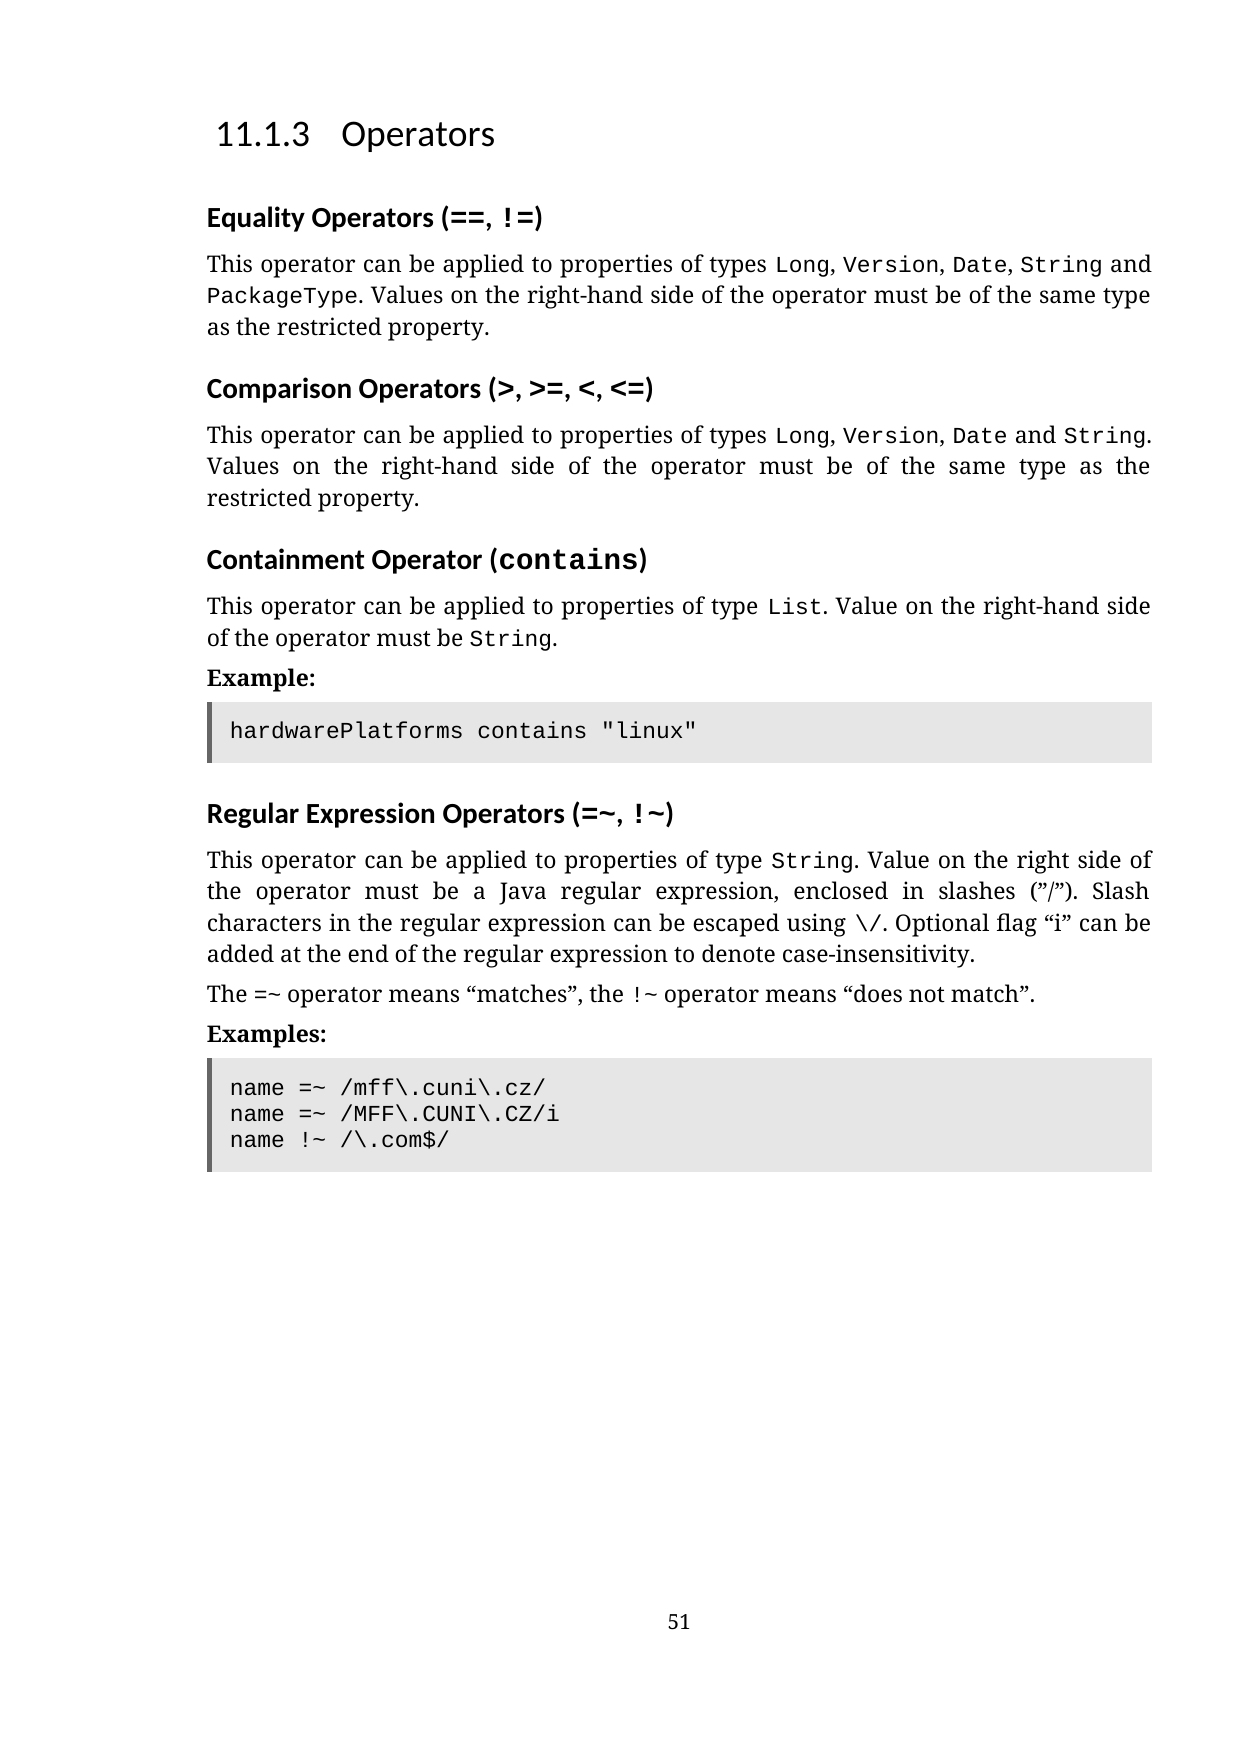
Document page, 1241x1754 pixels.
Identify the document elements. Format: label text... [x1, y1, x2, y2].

subtitle Comparison Operators (>, >=, <, <=) [207, 374, 1152, 407]
text This operator can be applied to properties of types Long, Version, Date and String. Values on the right-hand side of the operator must be of the same type as the restricted property. [207, 419, 1152, 513]
text hardwarePlatforms contains "linux" [212, 702, 1152, 763]
subtitle Operators [207, 118, 1152, 156]
subtitle Equality Operators (==, !=) [207, 203, 1152, 236]
text This operator can be applied to properties of types Long, Version, Date, String and PackageType. Values on the right-hand side of the operator must be of the same type as the restricted property. [207, 248, 1152, 342]
text Example: [207, 662, 1152, 693]
text This operator can be applied to properties of type List. Value on the right-hand side of the operator must be String. [207, 590, 1152, 653]
text This operator can be applied to properties of type String. Value on the right side of the operator must be a Java regular expression, enclosed in slashes (”/”). Slash characters in the regular expression can be escaped using \/. Optional flag “i” can be added at the end of the regular expression to denote case-insensitivity. [207, 844, 1152, 969]
text name =~ /mff\.cuni\.cz/ name =~ /MFF\.CUNI\.CZ/i name !~ /\.com$/ [212, 1058, 1152, 1172]
subtitle Regular Expression Operators (=~, !~) [207, 799, 1152, 832]
text The =~ operator means “matches”, the !~ operator means “does not match”. [207, 978, 1152, 1009]
subtitle Containment Operator (contains) [207, 545, 1152, 578]
text Examples: [207, 1018, 1152, 1049]
